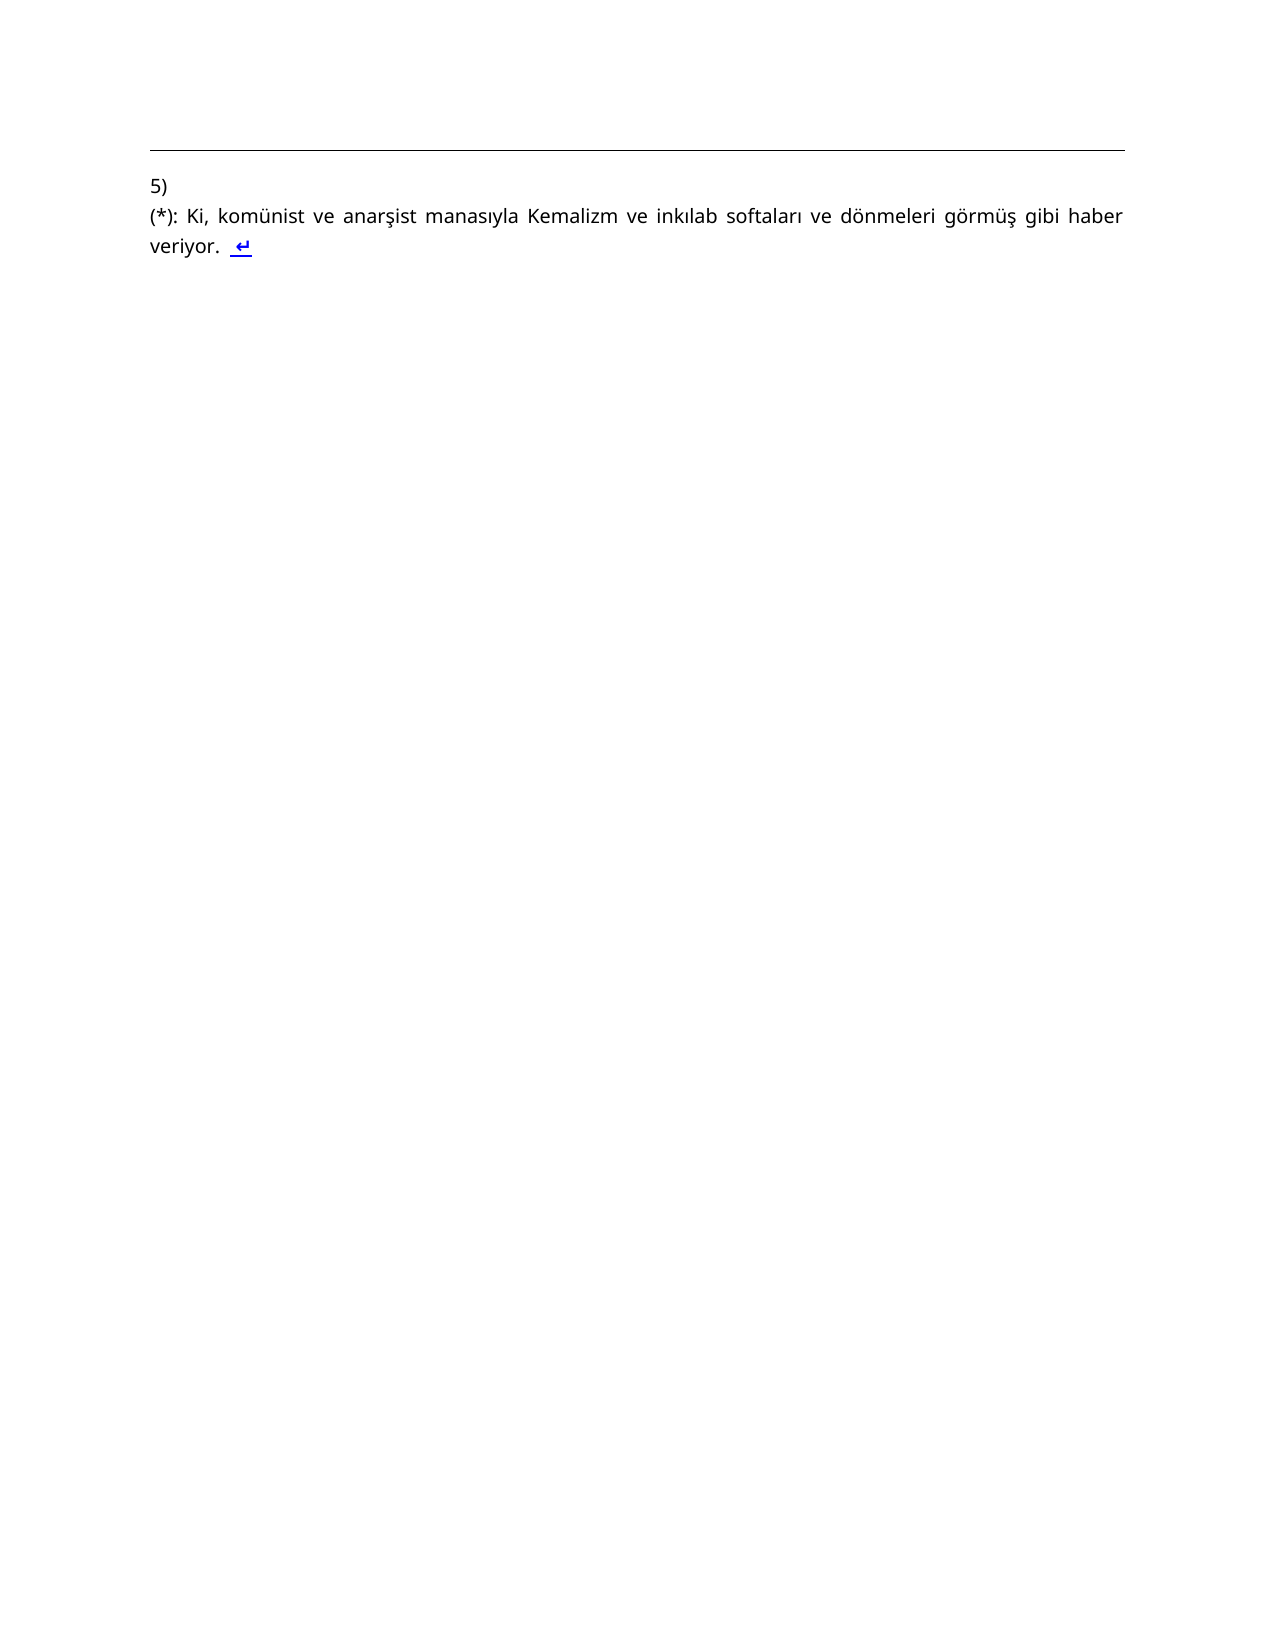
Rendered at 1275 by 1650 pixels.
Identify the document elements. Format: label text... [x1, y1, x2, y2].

text (*): Ki, komünist ve anarşist manasıyla Kemalizm ve inkılab softaları ve dönmeleri görmüş gibi haber veriyor. ↵ [150, 199, 1125, 259]
text 5) [150, 151, 1125, 199]
